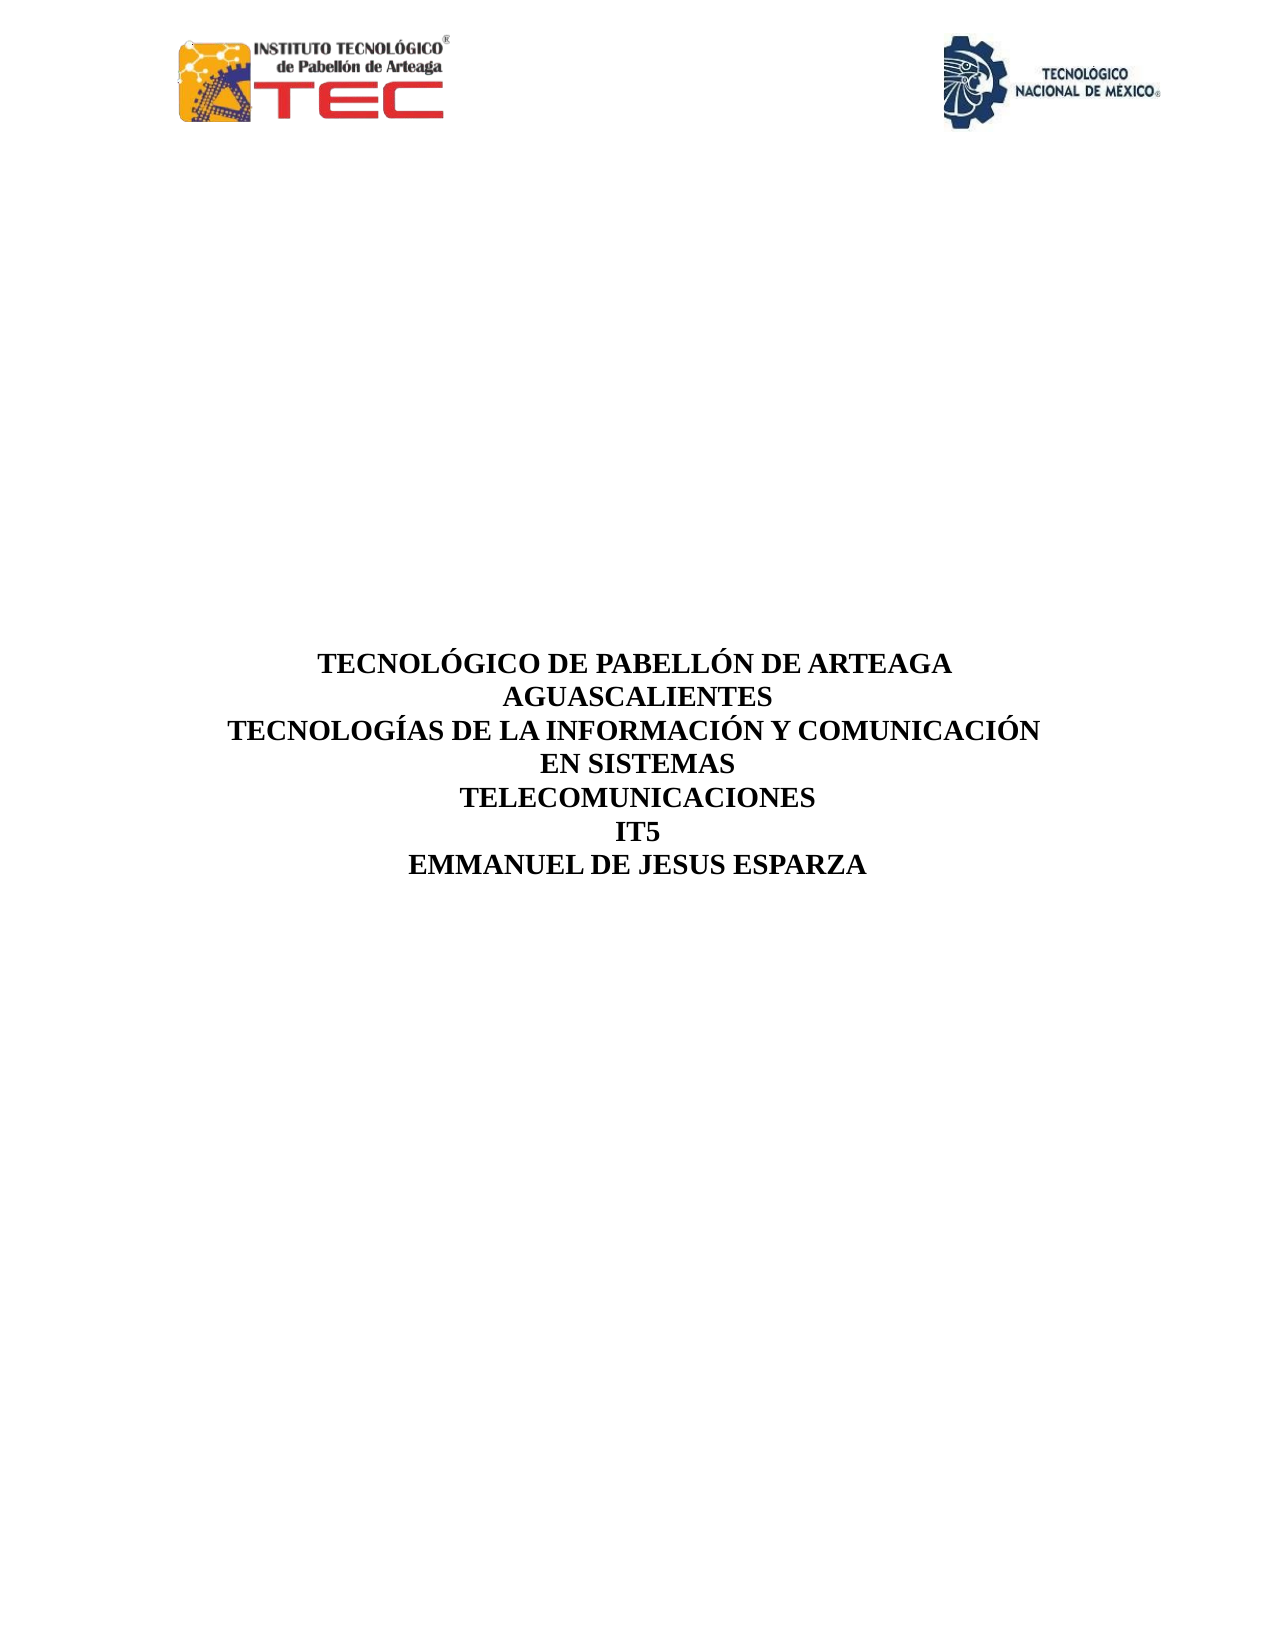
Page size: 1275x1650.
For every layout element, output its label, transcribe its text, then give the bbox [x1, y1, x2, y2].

text TECNOLÓGICO DE PABELLÓN DE ARTEAGA [118, 646, 1157, 679]
text EN SISTEMAS [118, 747, 1157, 780]
picture [177, 34, 450, 122]
picture [943, 33, 1161, 132]
text TELECOMUNICACIONES [118, 780, 1157, 814]
text IT5 [118, 814, 1157, 847]
text TECNOLOGÍAS DE LA INFORMACIÓN Y COMUNICACIÓN [118, 713, 1157, 747]
text EMMANUEL DE JESUS ESPARZA [118, 847, 1157, 881]
text AGUASCALIENTES [118, 679, 1157, 713]
